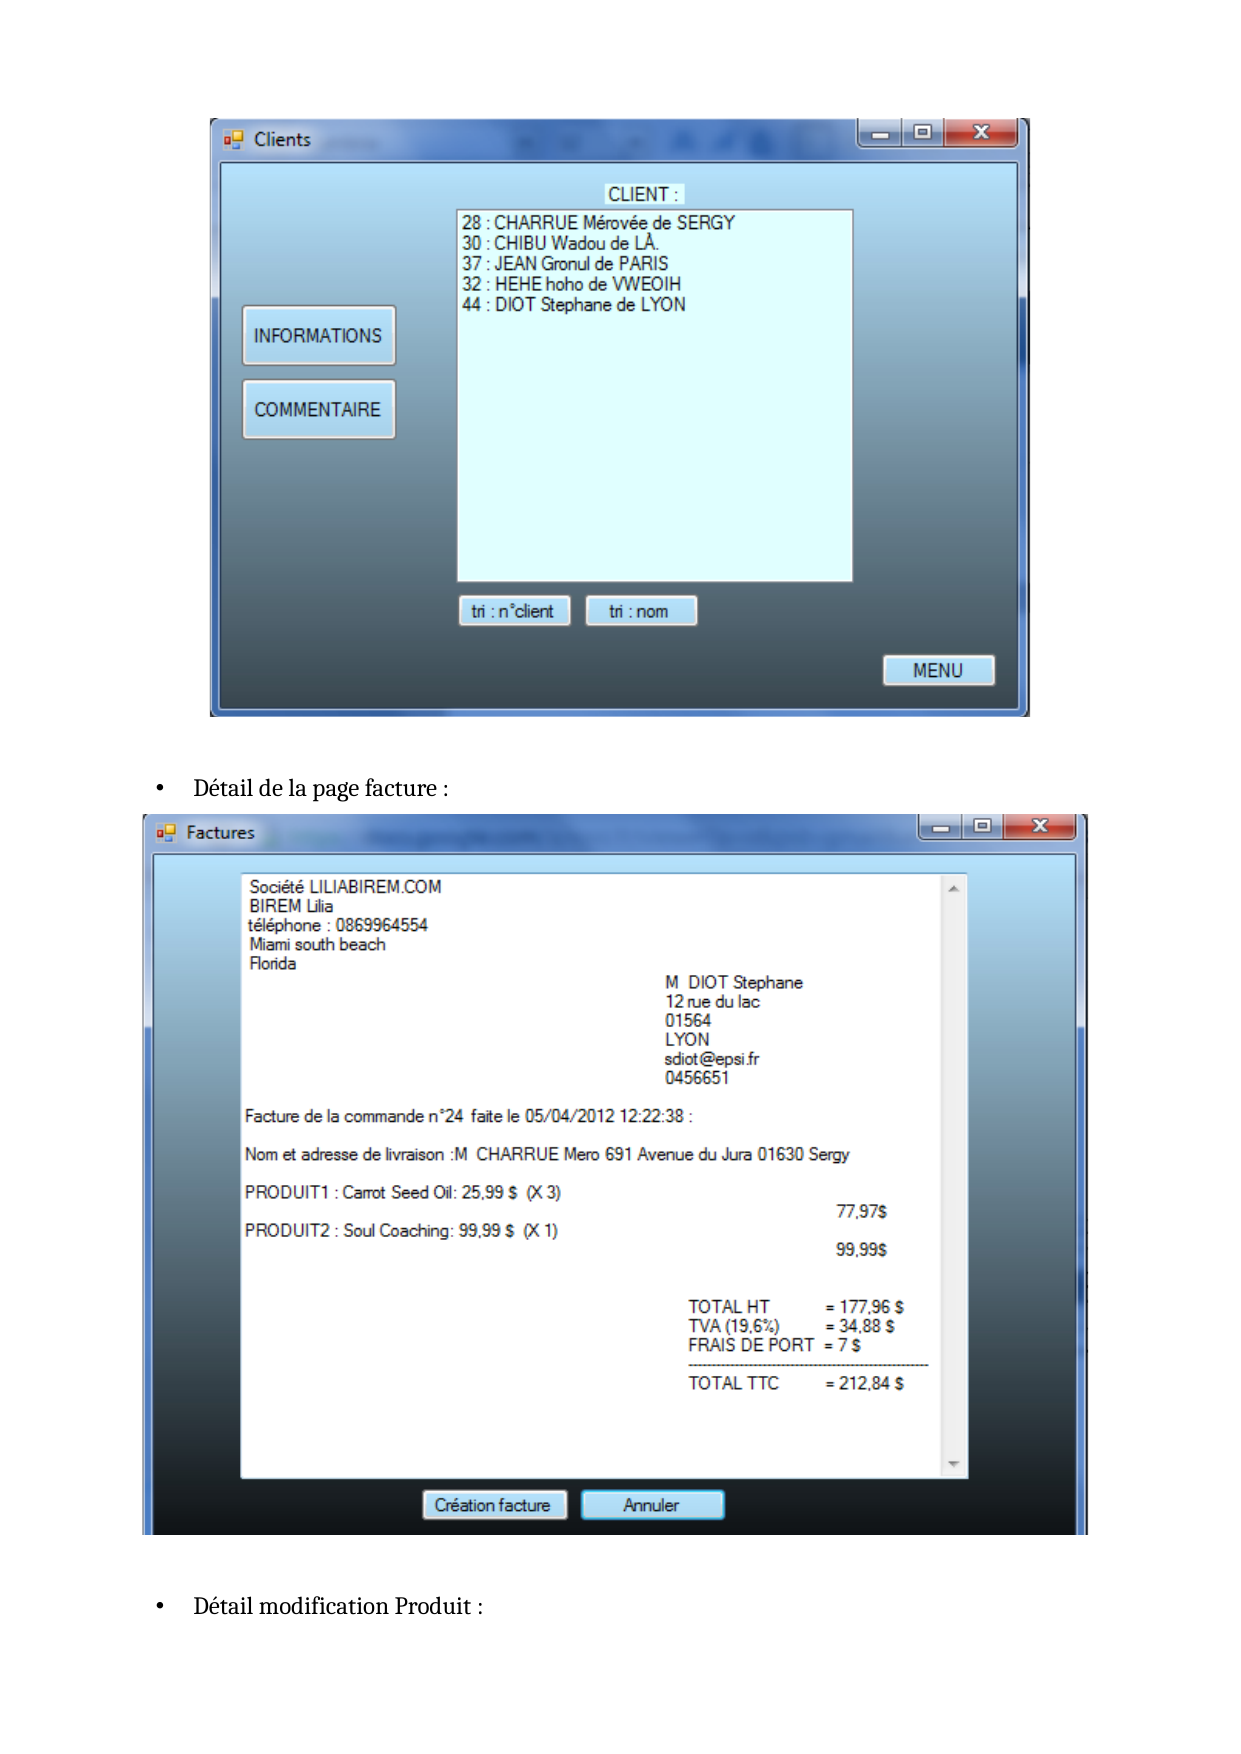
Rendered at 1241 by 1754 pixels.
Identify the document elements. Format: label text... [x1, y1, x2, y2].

list Détail modification Produit : [156, 1592, 1122, 1621]
list Détail de la page facture : [156, 774, 1122, 803]
